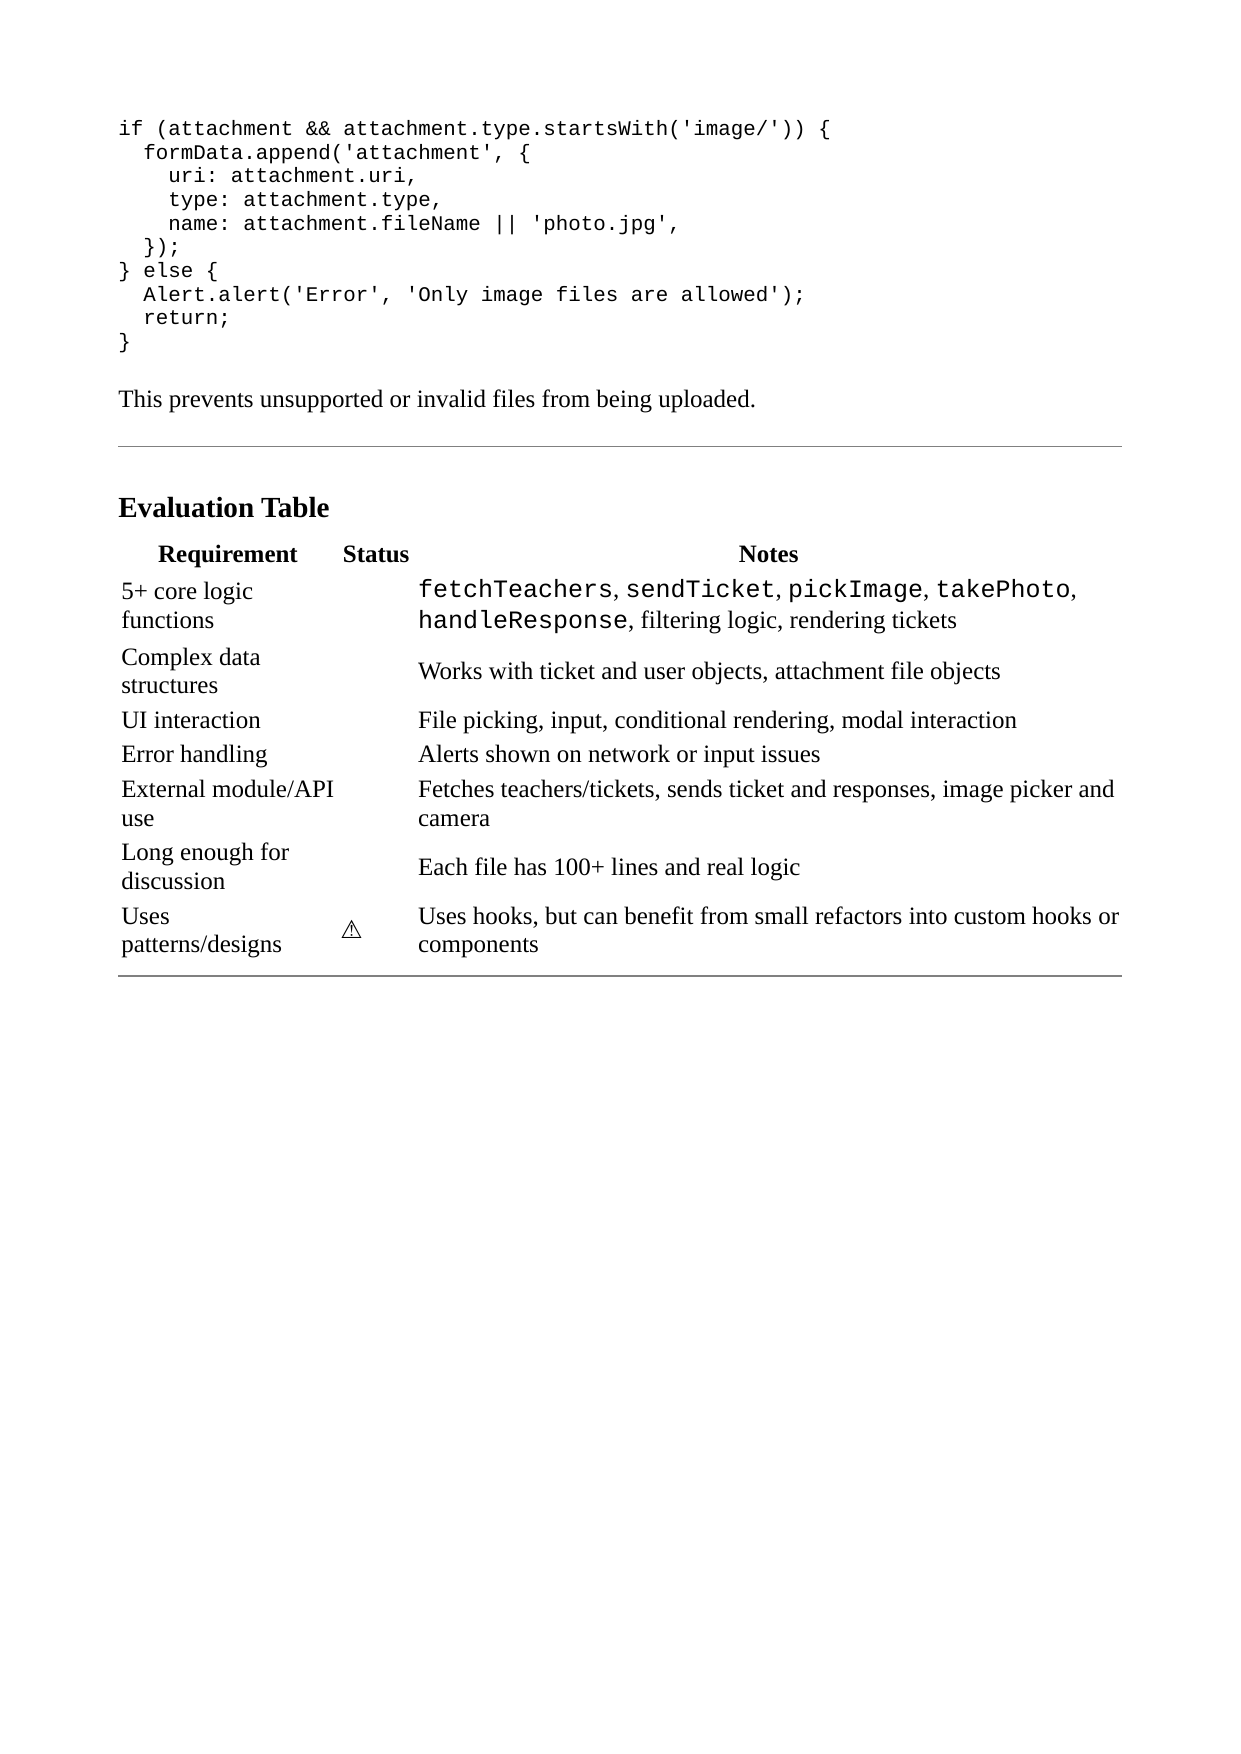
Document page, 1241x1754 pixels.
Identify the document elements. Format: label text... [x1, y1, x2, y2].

table_cell External module/API use [118, 771, 337, 834]
table_cell ⚠️ [337, 898, 415, 961]
table_cell Alerts shown on network or input issues [415, 737, 1122, 771]
table_cell Uses patterns/designs [118, 898, 337, 961]
table_cell Error handling [118, 737, 337, 771]
text return; [118, 307, 1122, 331]
table_cell ✅ [337, 702, 415, 737]
table_cell File picking, input, conditional rendering, modal interaction [415, 702, 1122, 737]
table_header Notes [415, 537, 1122, 571]
text formData.append('attachment', { [118, 142, 1122, 165]
text type: attachment.type, [118, 189, 1122, 213]
text name: attachment.fileName || 'photo.jpg', [118, 213, 1122, 236]
text }); [118, 236, 1122, 260]
table_cell Works with ticket and user objects, attachment file objects [415, 639, 1122, 702]
table_cell 5+ core logic functions [118, 571, 337, 639]
text } [118, 331, 1122, 354]
table_cell Each file has 100+ lines and real logic [415, 835, 1122, 898]
table_cell Complex data structures [118, 639, 337, 702]
table_cell ✅ [337, 571, 415, 639]
text This prevents unsupported or invalid files from being uploaded. [118, 384, 1122, 413]
table_cell ✅ [337, 737, 415, 771]
table_cell ✅ [337, 835, 415, 898]
table_cell UI interaction [118, 702, 337, 737]
table_cell ✅ [337, 771, 415, 834]
table_cell Fetches teachers/tickets, sends ticket and responses, image picker and camera [415, 771, 1122, 834]
table_cell Long enough for discussion [118, 835, 337, 898]
table_header Requirement [118, 537, 337, 571]
text uri: attachment.uri, [118, 165, 1122, 189]
subtitle Evaluation Table [118, 491, 1122, 524]
text Alert.alert('Error', 'Only image files are allowed'); [118, 284, 1122, 307]
table_cell Uses hooks, but can benefit from small refactors into custom hooks or components [415, 898, 1122, 961]
text } else { [118, 260, 1122, 284]
table_cell fetchTeachers, sendTicket, pickImage, takePhoto, handleResponse, filtering logic, rendering tickets [415, 571, 1122, 639]
table_cell ✅ [337, 639, 415, 702]
table_header Status [337, 537, 415, 571]
text if (attachment && attachment.type.startsWith('image/')) { [118, 118, 1122, 142]
